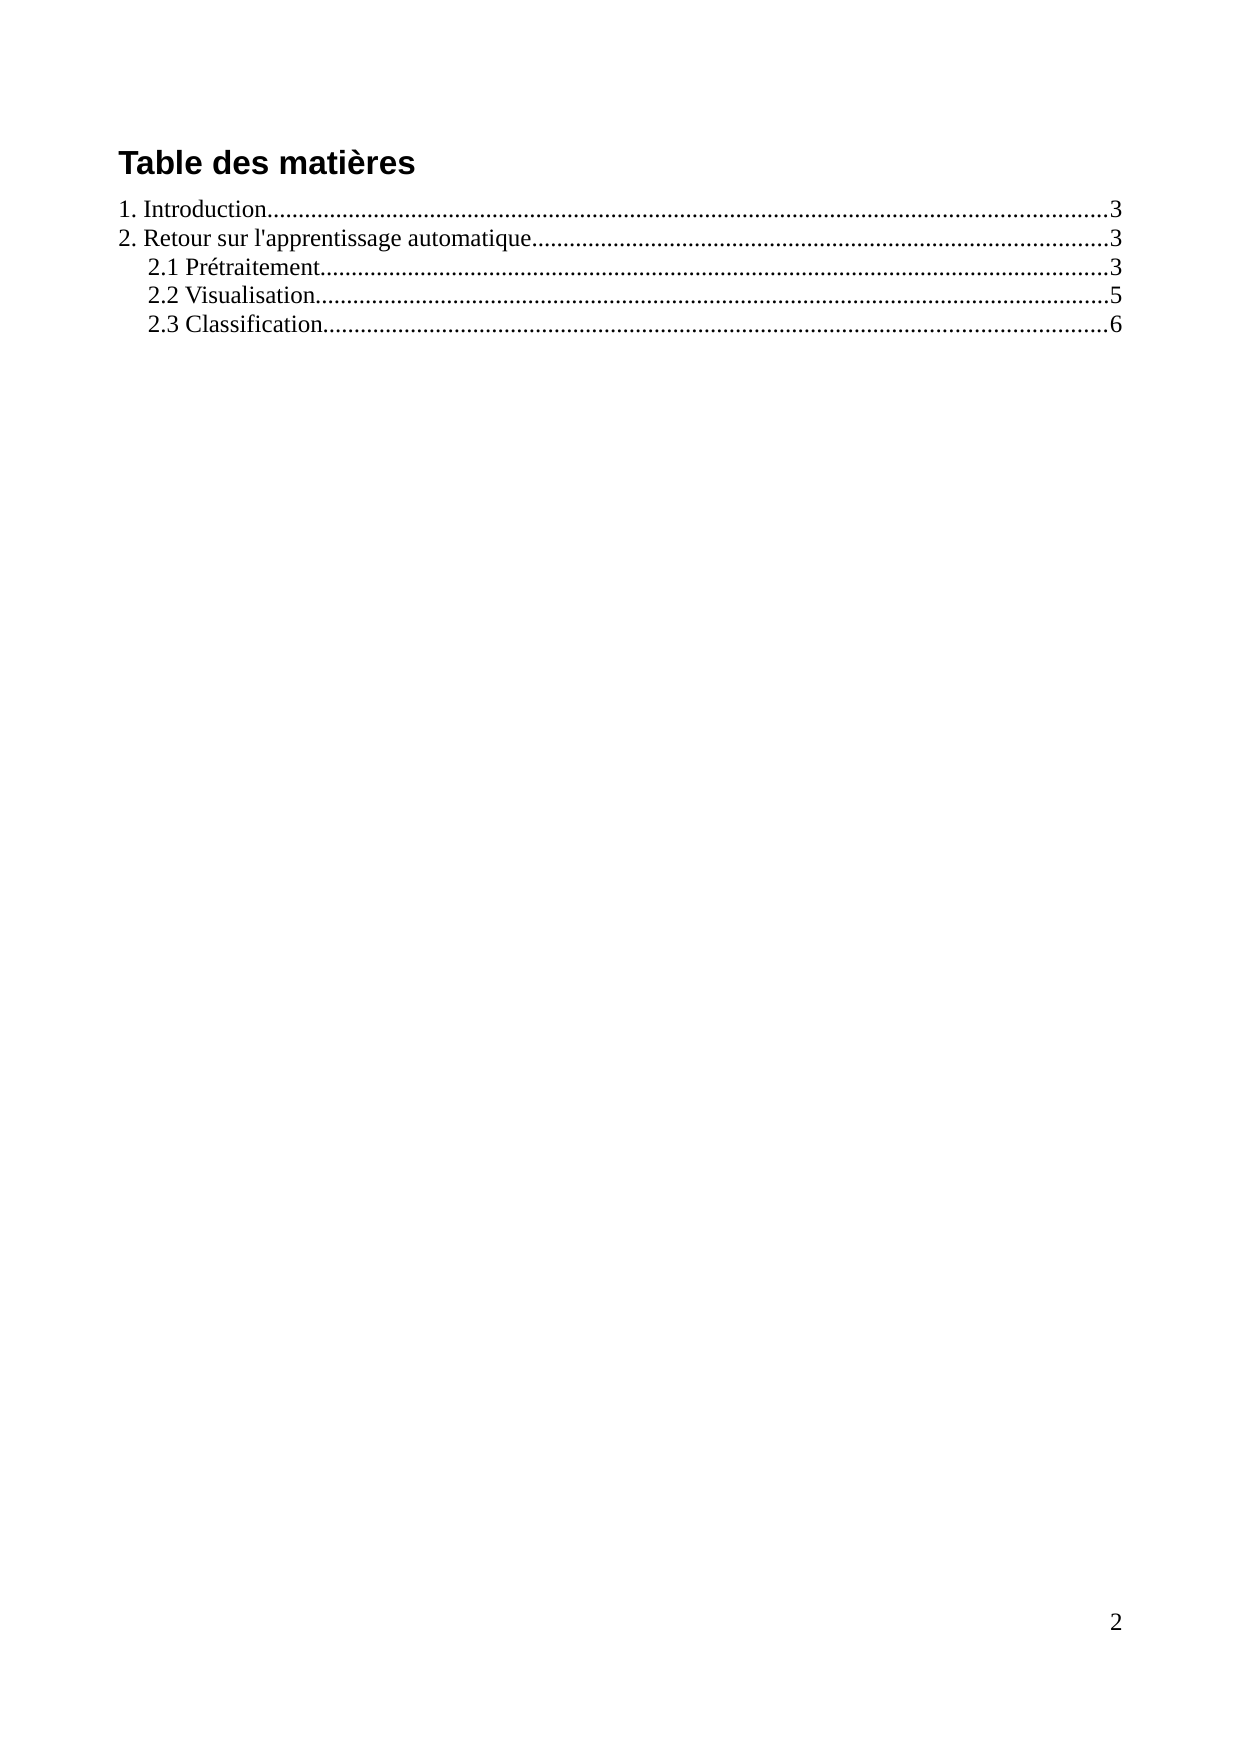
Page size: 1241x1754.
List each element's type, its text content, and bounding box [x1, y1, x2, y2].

text 2. Retour sur l'apprentissage automatique 3 [118, 223, 1122, 252]
text 2.1 Prétraitement 3 [148, 252, 1122, 280]
text 2.3 Classification 6 [148, 309, 1122, 338]
subtitle Table des matières [118, 143, 1122, 182]
text 1. Introduction 3 [118, 194, 1122, 223]
text 2.2 Visualisation 5 [148, 280, 1122, 309]
